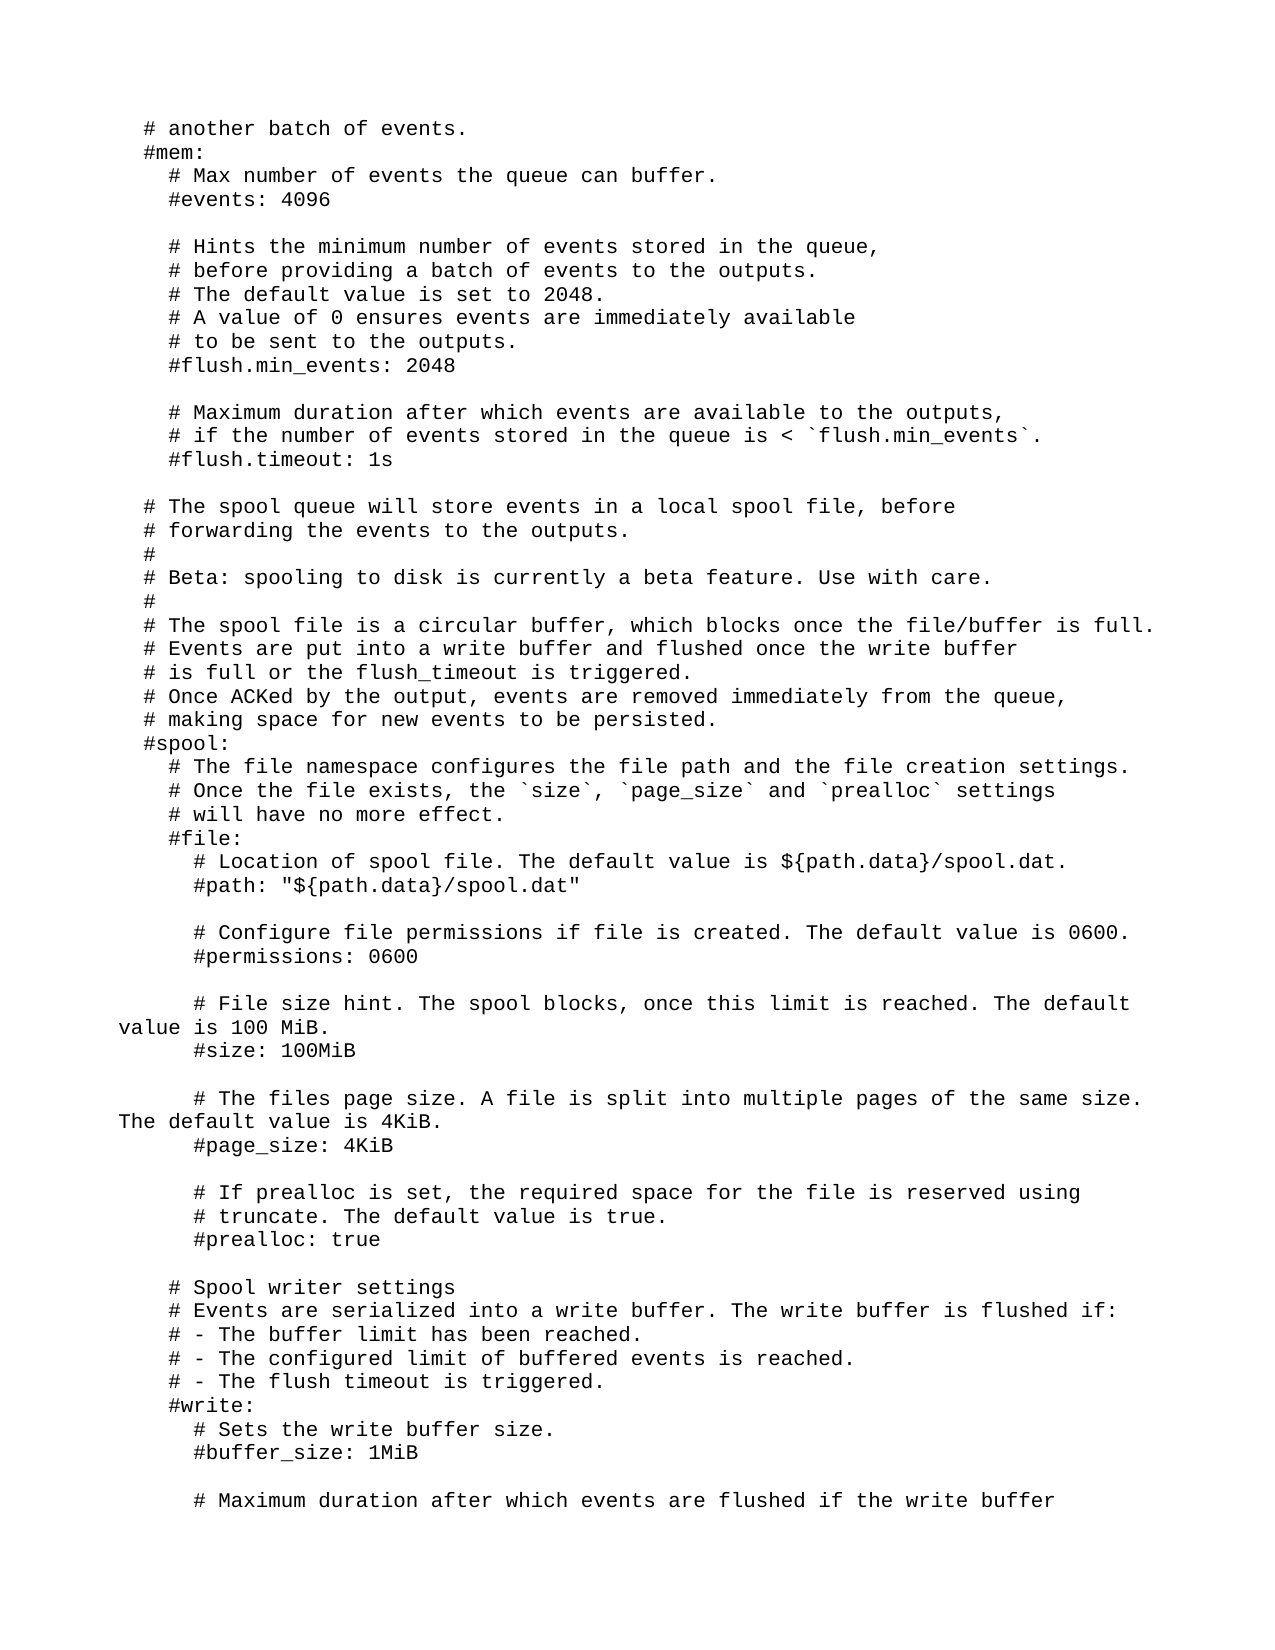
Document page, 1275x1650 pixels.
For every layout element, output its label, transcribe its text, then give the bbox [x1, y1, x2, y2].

text # Events are put into a write buffer and flushed once the write buffer [118, 638, 1157, 662]
text # The files page size. A file is split into multiple pages of the same size. The default value is 4KiB. [118, 1088, 1157, 1135]
text # is full or the flush_timeout is triggered. [118, 662, 1157, 686]
text # Maximum duration after which events are available to the outputs, [118, 402, 1157, 426]
text #path: "${path.data}/spool.dat" [118, 875, 1157, 898]
text # making space for new events to be persisted. [118, 709, 1157, 733]
text # A value of 0 ensures events are immediately available [118, 307, 1157, 331]
text # Location of spool file. The default value is ${path.data}/spool.dat. [118, 851, 1157, 875]
text # Max number of events the queue can buffer. [118, 165, 1157, 189]
text # Once the file exists, the `size`, `page_size` and `prealloc` settings [118, 780, 1157, 804]
text #permissions: 0600 [118, 946, 1157, 969]
text # Maximum duration after which events are flushed if the write buffer [118, 1489, 1157, 1513]
text # The default value is set to 2048. [118, 284, 1157, 307]
text #buffer_size: 1MiB [118, 1442, 1157, 1466]
text #flush.timeout: 1s [118, 449, 1157, 473]
text # truncate. The default value is true. [118, 1206, 1157, 1229]
text # forwarding the events to the outputs. [118, 520, 1157, 544]
text # The spool queue will store events in a local spool file, before [118, 496, 1157, 520]
text #spool: [118, 733, 1157, 757]
text # Once ACKed by the output, events are removed immediately from the queue, [118, 686, 1157, 709]
text # If prealloc is set, the required space for the file is reserved using [118, 1182, 1157, 1206]
text # [118, 591, 1157, 615]
text # Beta: spooling to disk is currently a beta feature. Use with care. [118, 567, 1157, 591]
text # another batch of events. [118, 118, 1157, 142]
text # will have no more effect. [118, 804, 1157, 827]
text # File size hint. The spool blocks, once this limit is reached. The default value is 100 MiB. [118, 993, 1157, 1040]
text # - The flush timeout is triggered. [118, 1371, 1157, 1395]
text # if the number of events stored in the queue is < `flush.min_events`. [118, 426, 1157, 449]
text #mem: [118, 142, 1157, 165]
text # before providing a batch of events to the outputs. [118, 260, 1157, 284]
text #events: 4096 [118, 189, 1157, 213]
text #page_size: 4KiB [118, 1135, 1157, 1158]
text # Hints the minimum number of events stored in the queue, [118, 236, 1157, 260]
text #file: [118, 827, 1157, 851]
text # [118, 544, 1157, 567]
text #flush.min_events: 2048 [118, 354, 1157, 378]
text #size: 100MiB [118, 1040, 1157, 1064]
text # Configure file permissions if file is created. The default value is 0600. [118, 922, 1157, 946]
text # - The configured limit of buffered events is reached. [118, 1348, 1157, 1371]
text # Sets the write buffer size. [118, 1419, 1157, 1442]
text # The spool file is a circular buffer, which blocks once the file/buffer is full. [118, 615, 1157, 638]
text #write: [118, 1395, 1157, 1419]
text #prealloc: true [118, 1229, 1157, 1253]
text # - The buffer limit has been reached. [118, 1324, 1157, 1348]
text # to be sent to the outputs. [118, 331, 1157, 354]
text # Spool writer settings [118, 1277, 1157, 1300]
text # Events are serialized into a write buffer. The write buffer is flushed if: [118, 1300, 1157, 1324]
text # The file namespace configures the file path and the file creation settings. [118, 757, 1157, 780]
